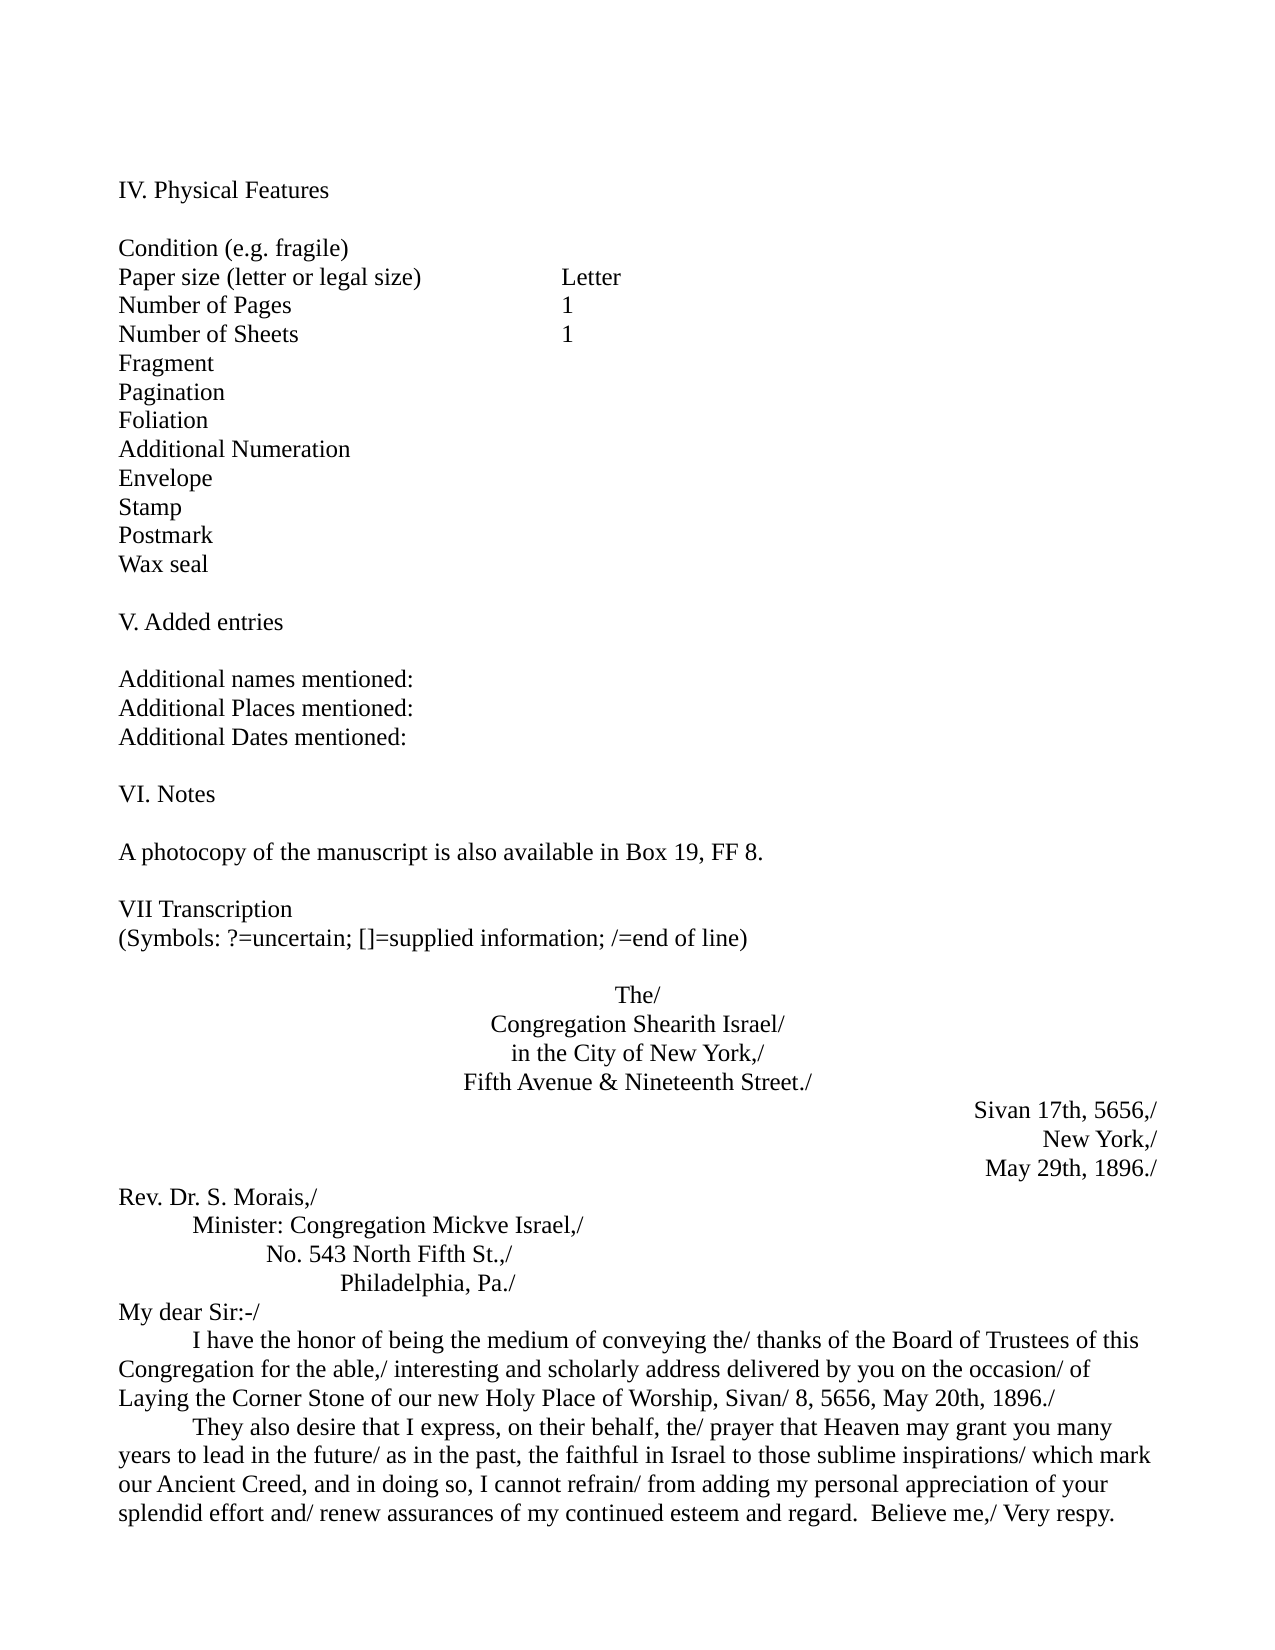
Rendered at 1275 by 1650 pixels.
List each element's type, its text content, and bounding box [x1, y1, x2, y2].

text May 29th, 1896./ [118, 1153, 1157, 1182]
text IV. Physical Features [118, 176, 1157, 204]
text Number of Pages 1 [118, 291, 1157, 319]
text Sivan 17th, 5656,/ [118, 1096, 1157, 1124]
text Stamp [118, 492, 1157, 521]
text New York,/ [118, 1124, 1157, 1153]
text Philadelphia, Pa./ [118, 1268, 1157, 1297]
text Number of Sheets 1 [118, 319, 1157, 348]
text Congregation Shearith Israel/ [118, 1009, 1157, 1038]
text Condition (e.g. fragile) [118, 233, 1157, 262]
text Fragment [118, 348, 1157, 377]
text No. 543 North Fifth St.,/ [118, 1239, 1157, 1268]
text Wax seal [118, 549, 1157, 578]
text Fifth Avenue & Nineteenth Street./ [118, 1067, 1157, 1096]
text A photocopy of the manuscript is also available in Box 19, FF 8. [118, 837, 1157, 866]
text Additional Numeration [118, 434, 1157, 463]
text Envelope [118, 463, 1157, 492]
text My dear Sir:-/ [118, 1297, 1157, 1326]
text V. Added entries [118, 607, 1157, 636]
text Minister: Congregation Mickve Israel,/ [118, 1211, 1157, 1239]
text Pagination [118, 377, 1157, 406]
text Foliation [118, 406, 1157, 434]
text (Symbols: ?=uncertain; []=supplied information; /=end of line) [118, 923, 1157, 952]
text I have the honor of being the medium of conveying the/ thanks of the Board of Trustees of this Congregation for the able,/ interesting and scholarly address delivered by you on the occasion/ of Laying the Corner Stone of our new Holy Place of Worship, Sivan/ 8, 5656, May 20th, 1896./ [118, 1326, 1157, 1412]
text Rev. Dr. S. Morais,/ [118, 1182, 1157, 1211]
text The/ [118, 981, 1157, 1009]
text Postma rk [118, 521, 1157, 549]
text Additional Places mentioned: [118, 693, 1157, 722]
text Additional names mentioned: [118, 664, 1157, 693]
text VI. Notes [118, 779, 1157, 808]
text They also desire that I express, on their behalf, the/ prayer that Heaven may grant you many years to lead in the future/ as in the past, the faithful in Israel to those sublime inspirations/ which mark our Ancient Creed, and in doing so, I cannot refrain/ from adding my personal appreciation of your splendid effort and/ renew assurances of my continued esteem and regard. Believe me,/ Very respy. [118, 1412, 1157, 1527]
text Additional Dates mentioned: [118, 722, 1157, 751]
text VII Transcription [118, 894, 1157, 923]
text in the City of New York,/ [118, 1038, 1157, 1067]
text Paper size (letter or legal size) Letter [118, 262, 1157, 291]
